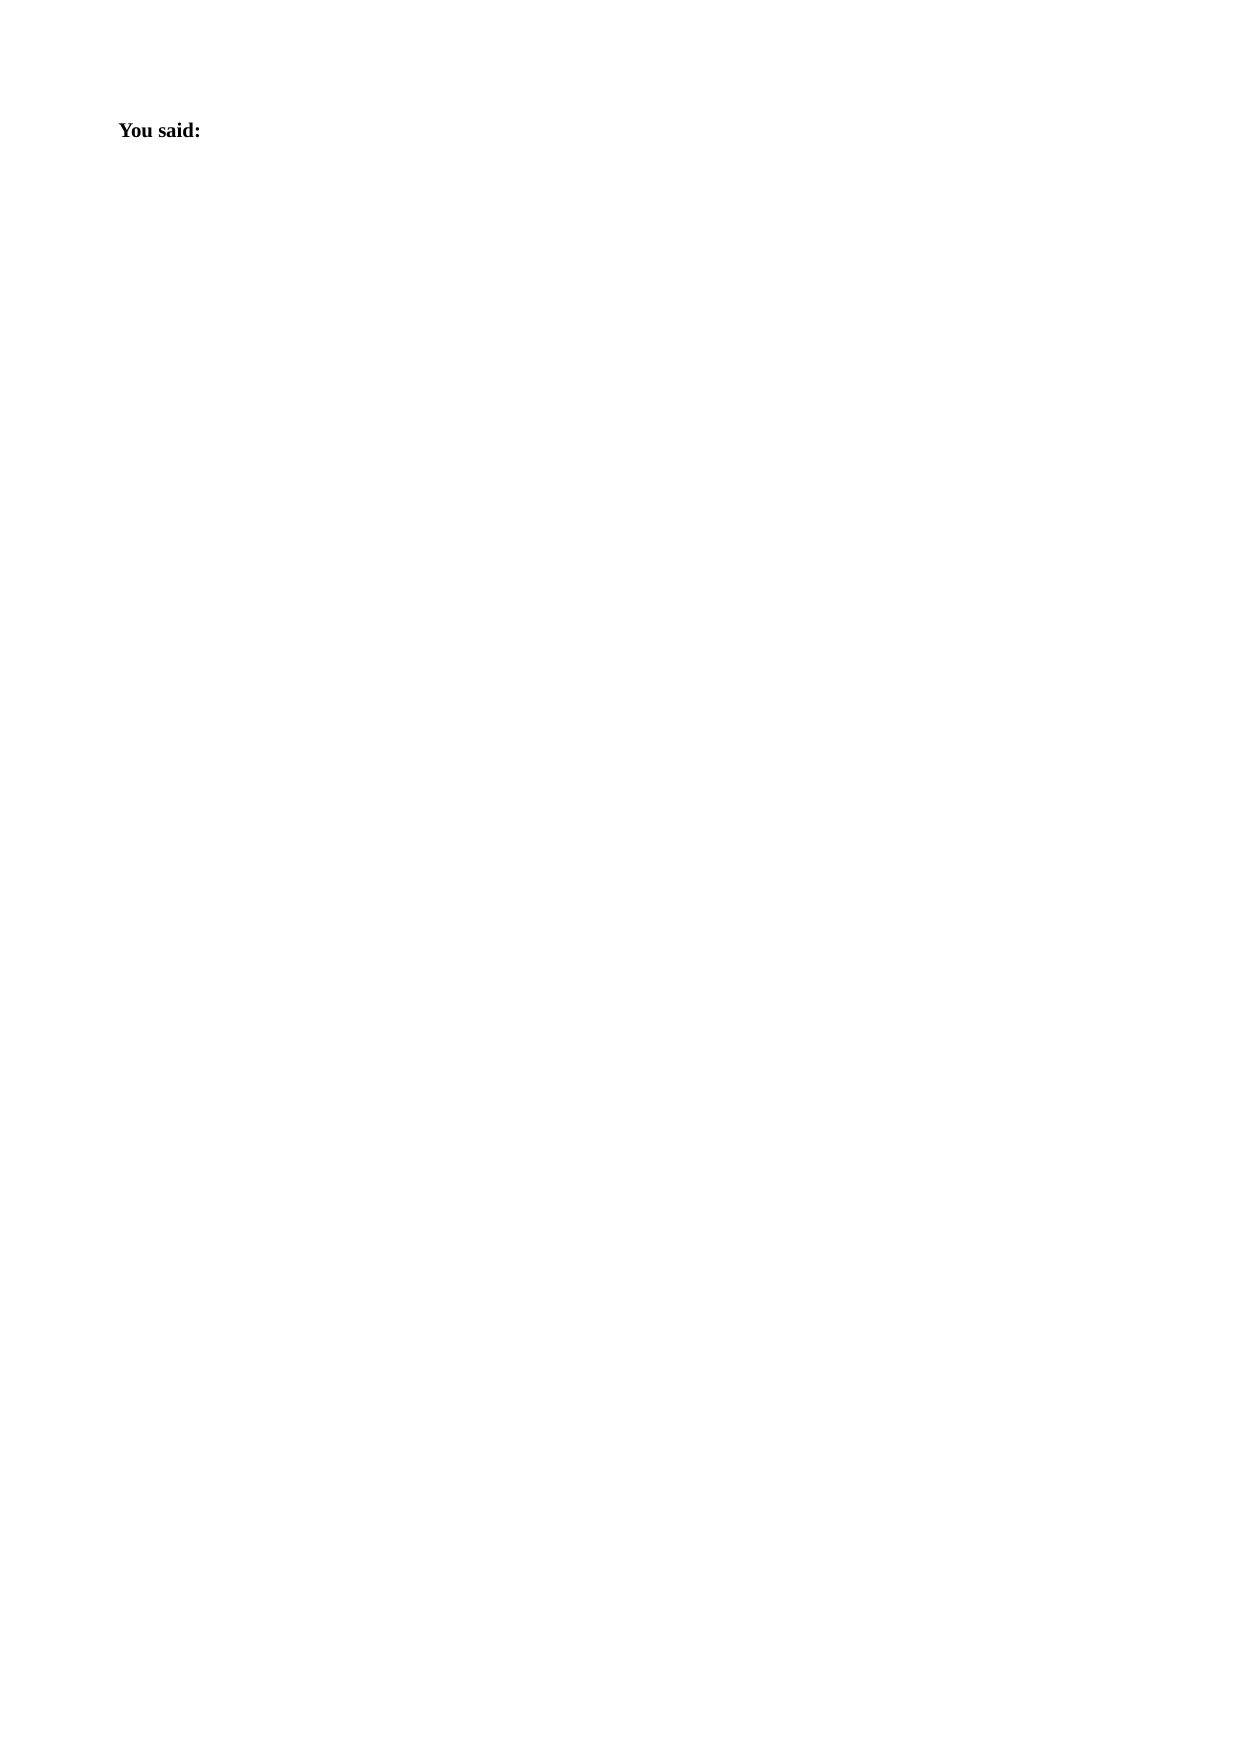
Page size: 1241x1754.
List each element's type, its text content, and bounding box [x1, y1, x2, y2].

subtitle You said: [118, 118, 1122, 142]
